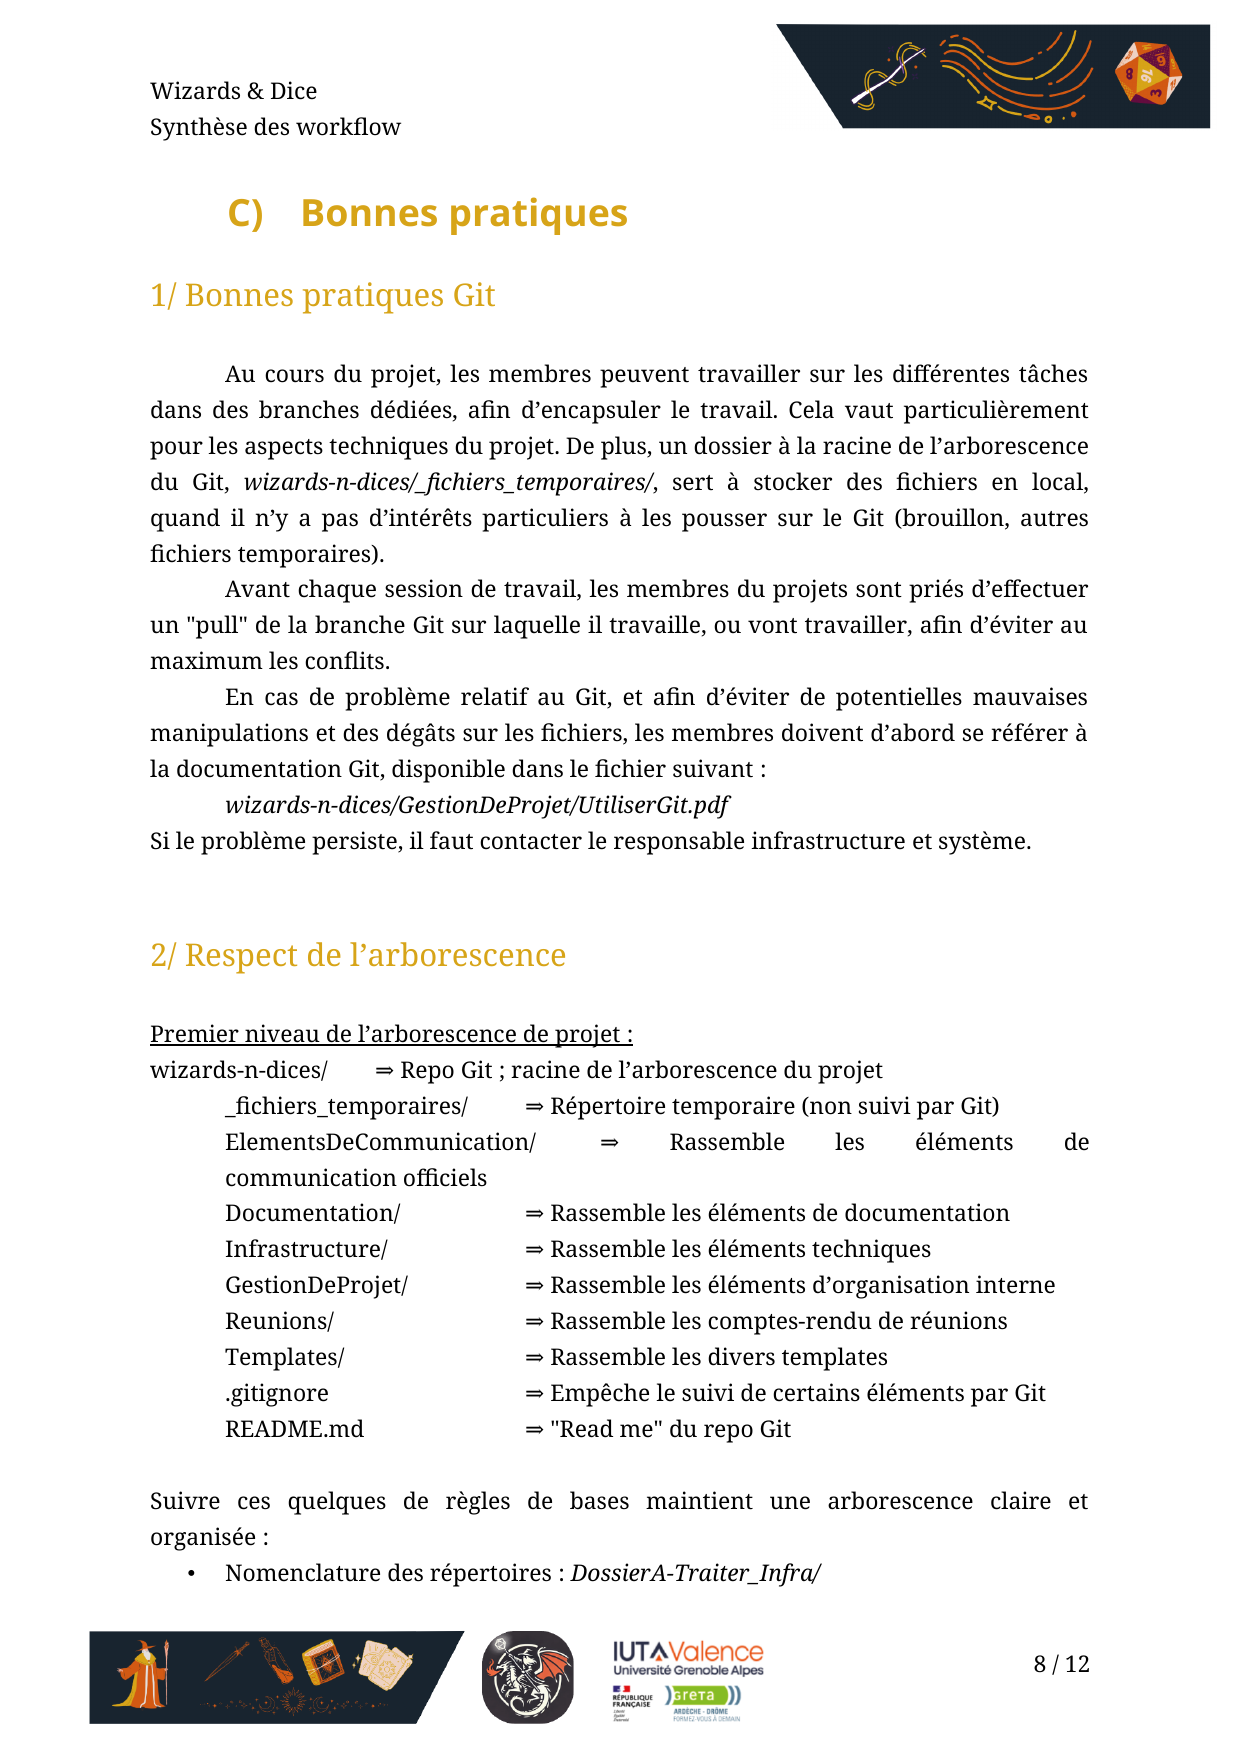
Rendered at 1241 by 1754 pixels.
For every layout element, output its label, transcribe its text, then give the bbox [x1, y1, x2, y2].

subtitle Bonnes pratiques Git [150, 273, 1090, 316]
text Premier niveau de l’arborescence de projet : [150, 1018, 1090, 1049]
text Si le problème persiste, il faut contacter le responsable infrastructure et système. [150, 825, 1090, 856]
text _fichiers_temporaires/ ⇒ Répertoire temporaire (non suivi par Git) [225, 1089, 1090, 1121]
text ElementsDeCommunication/ ⇒ Rassemble les éléments de communication officiels [225, 1126, 1090, 1193]
subtitle Bonnes pratiques [227, 186, 1090, 237]
text Avant chaque session de travail, les membres du projets sont priés d’effectuer un "pull" de la branche Git sur laquelle il travaille, ou vont travailler, afin d’éviter au maximum les conflits. [150, 573, 1090, 677]
picture [81, 1620, 788, 1733]
text wizards-n-dices/ ⇒ Repo Git ; racine de l’arborescence du projet [150, 1054, 1090, 1085]
text GestionDeProjet/ ⇒ Rassemble les éléments d’organisation interne [225, 1269, 1090, 1301]
text wizards-n-dices/GestionDeProjet/UtiliserGit.pdf [150, 789, 1090, 820]
list Nomenclature des répertoires : DossierA-Traiter_Infra/ [187, 1557, 1090, 1588]
text Templates/ ⇒ Rassemble les divers templates [225, 1341, 1090, 1372]
subtitle Respect de l’arborescence [150, 933, 1090, 975]
text Infrastructure/ ⇒ Rassemble les éléments techniques [225, 1233, 1090, 1264]
text Suivre ces quelques de règles de bases maintient une arborescence claire et organisée : [150, 1485, 1090, 1552]
text En cas de problème relatif au Git, et afin d’éviter de potentielles mauvaises manipulations et des dégâts sur les fichiers, les membres doivent d’abord se référer à la documentation Git, disponible dans le fichier suivant : [150, 681, 1090, 784]
text Documentation/ ⇒ Rassemble les éléments de documentation [225, 1197, 1090, 1229]
text README.md ⇒ "Read me" du repo Git [225, 1413, 1090, 1444]
picture [771, 21, 1218, 131]
text .gitignore ⇒ Empêche le suivi de certains éléments par Git [225, 1377, 1090, 1408]
text Reunions/ ⇒ Rassemble les comptes-rendu de réunions [225, 1305, 1090, 1336]
text Au cours du projet, les membres peuvent travailler sur les différentes tâches dans des branches dédiées, afin d’encapsuler le travail. Cela vaut particulièrement pour les aspects techniques du projet. De plus, un dossier à la racine de l’arborescence du Git, wizards-n-dices/_fichiers_temporaires/, sert à stocker des fichiers en local, quand il n’y a pas d’intérêts particuliers à les pousser sur le Git (brouillon, autres fichiers temporaires). [150, 358, 1090, 569]
